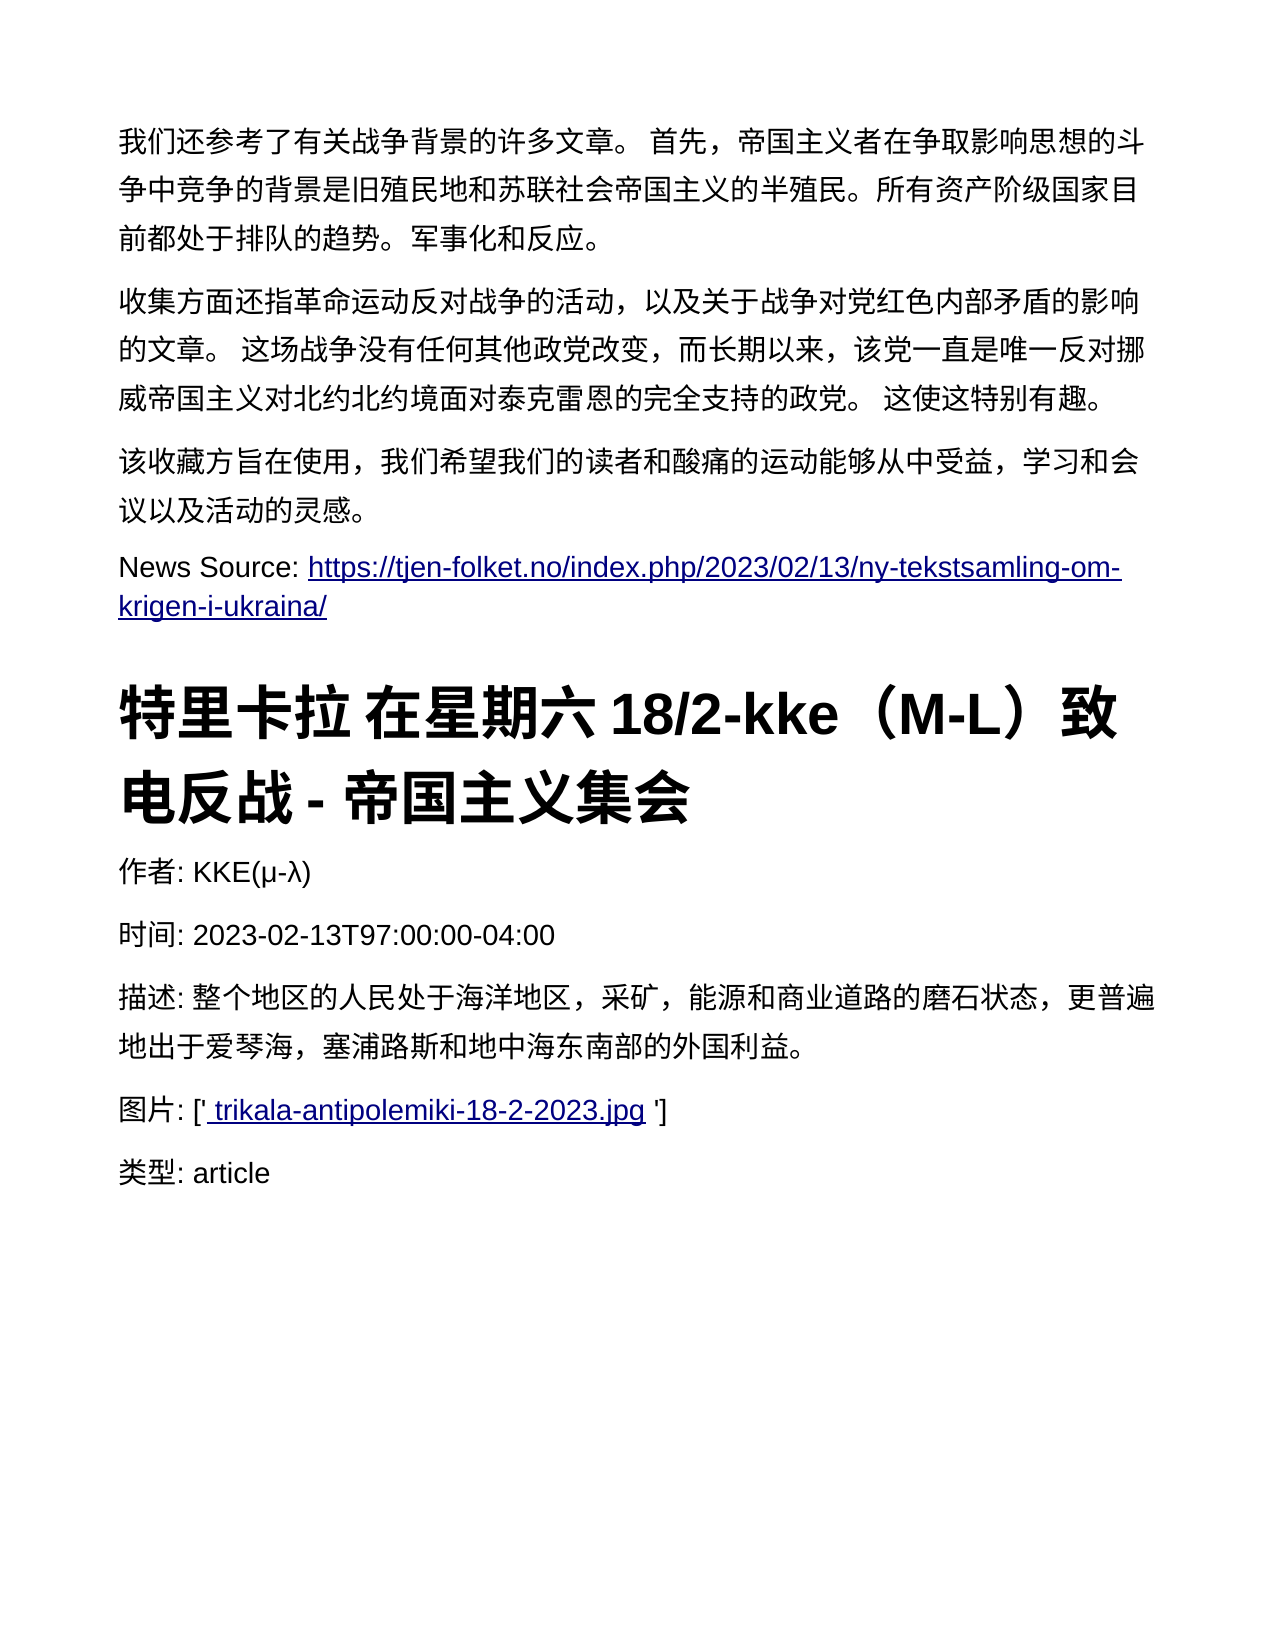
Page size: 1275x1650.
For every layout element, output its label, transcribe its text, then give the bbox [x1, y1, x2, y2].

text 我们还参考了有关战争背景的许多文章。 首先，帝国主义者在争取影响思想的斗争中竞争的背景是旧殖民地和苏联社会帝国主义的半殖民。所有资产阶级国家目前都处于排队的趋势。军事化和反应。 [118, 118, 1157, 257]
subtitle 特里卡拉 在星期六18/2-kke（M-L）致电反战 - 帝国主义集会 [118, 667, 1157, 836]
text 该收藏方旨在使用，我们希望我们的读者和酸痛的运动能够从中受益，学习和会议以及活动的灵感。 [118, 438, 1157, 529]
text 时间: 2023-02-13T97:00:00-04:00 [118, 911, 1157, 954]
text 作者: ΚΚΕ(μ-λ) [118, 848, 1157, 891]
text News Source: https://tjen-folket.no/index.php/2023/02/13/ny-tekstsamling-om-krigen-i-ukraina/ [118, 550, 1157, 622]
text 图片: [' trikala-antipolemiki-18-2-2023.jpg '] [118, 1086, 1157, 1128]
text 描述: 整个地区的人民处于海洋地区，采矿，能源和商业道路的磨石状态，更普遍地出于爱琴海，塞浦路斯和地中海东南部的外国利益。 [118, 974, 1157, 1065]
text 类型: article [118, 1149, 1157, 1192]
text 收集方面还指革命运动反对战争的活动，以及关于战争对党红色内部矛盾的影响的文章。 这场战争没有任何其他政党改变，而长期以来，该党一直是唯一反对挪威帝国主义对北约北约境面对泰克雷恩的完全支持的政党。 这使这特别有趣。 [118, 278, 1157, 418]
